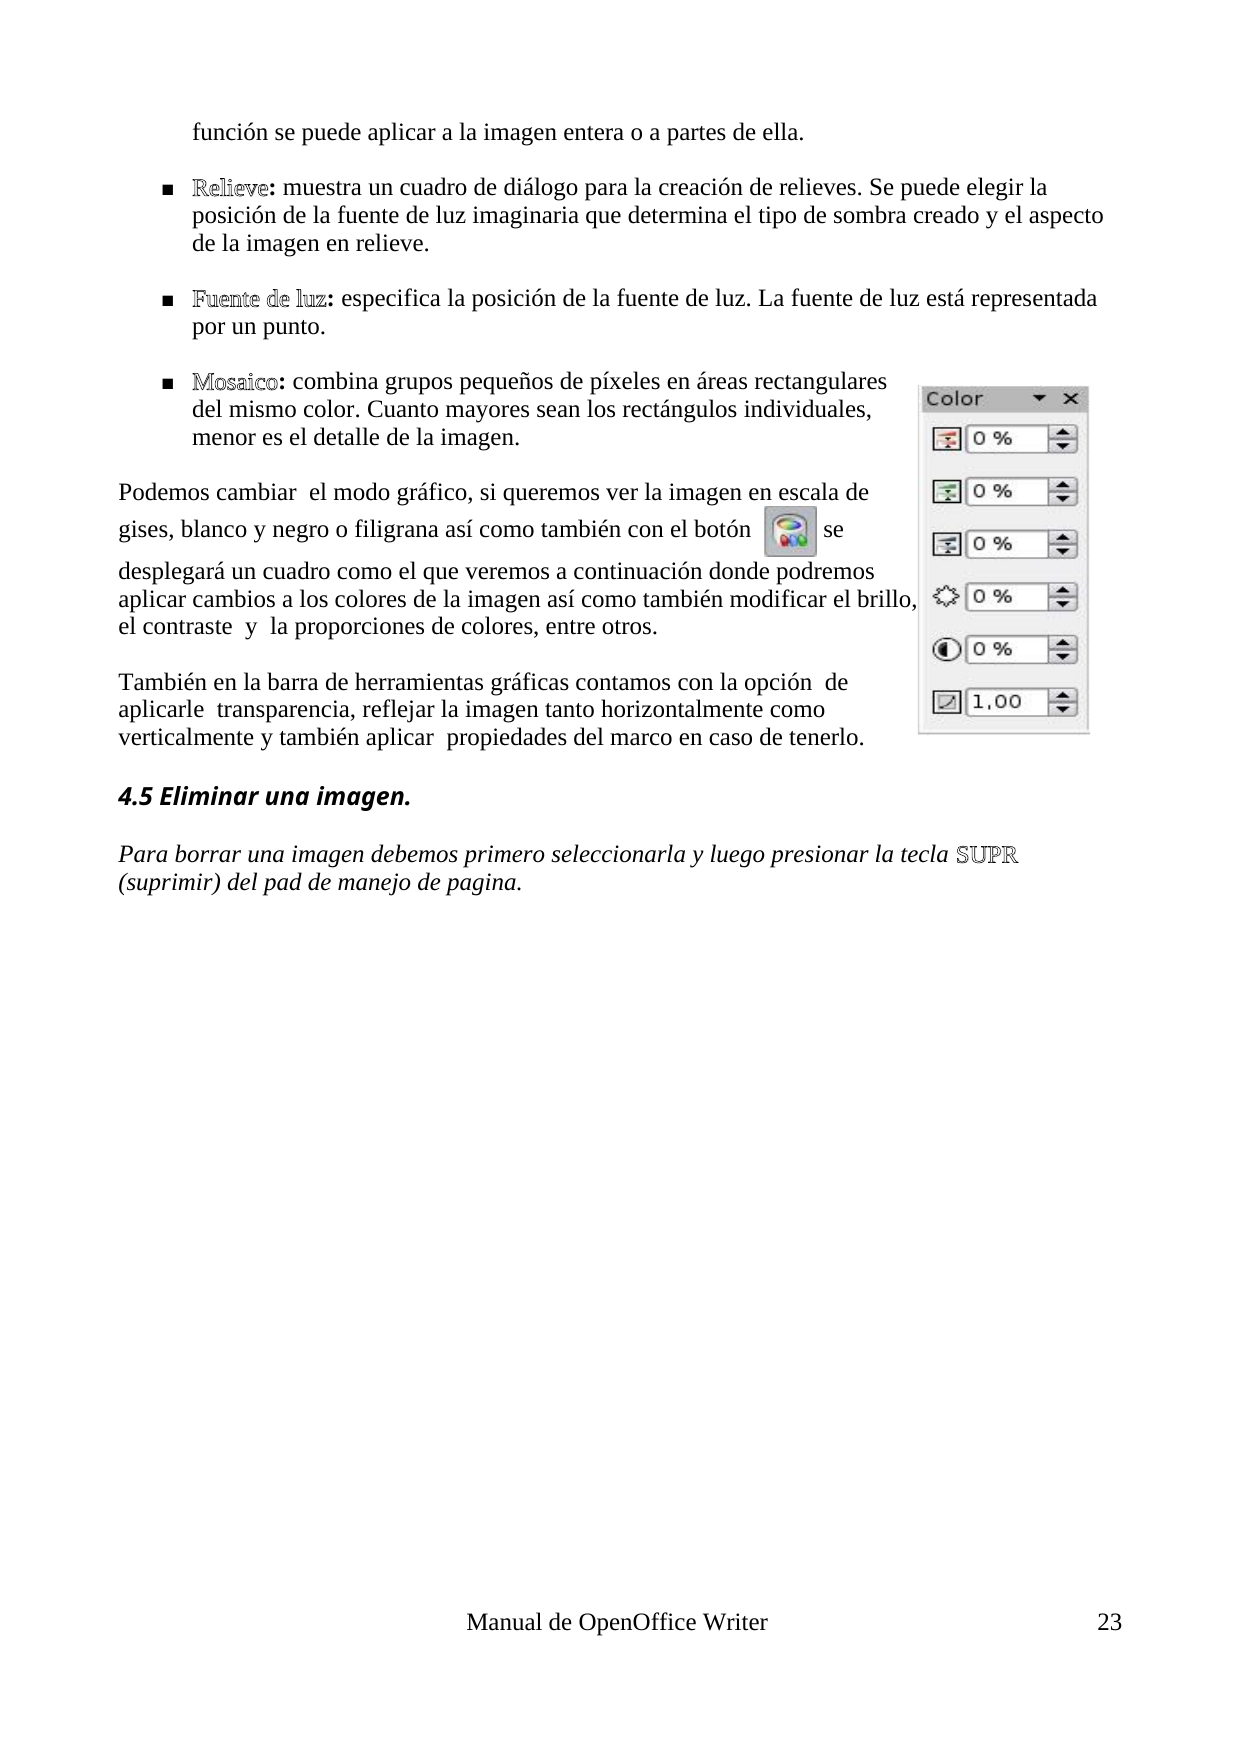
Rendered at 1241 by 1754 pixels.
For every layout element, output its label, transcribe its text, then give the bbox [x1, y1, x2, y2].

text También en la barra de herramientas gráficas contamos con la opción de aplicarle transparencia, reflejar la imagen tanto horizontalmente como verticalmente y también aplicar propiedades del marco en caso de tenerlo. [118, 668, 1122, 751]
list Mosaico: combina grupos pequeños de píxeles en áreas rectangulares del mismo color. Cuanto mayores sean los rectángulos individuales, menor es el detalle de la imagen. [162, 367, 1122, 451]
list Dibujo al carboncillo: muestra la imagen como si fuese un dibujo al carboncillo. Los contornos de la imagen se dibujan en color negro y los colores originales se suprimen. Esta función se puede aplicar a la imagen entera o a partes de ella. [162, 118, 1122, 146]
picture [763, 506, 817, 557]
list Relieve: muestra un cuadro de diálogo para la creación de relieves. Se puede elegir la posición de la fuente de luz imaginaria que determina el tipo de sombra creado y el aspecto de la imagen en relieve. [162, 173, 1122, 257]
text Podemos cambiar el modo gráfico, si queremos ver la imagen en escala de gises, blanco y negro o filigrana así como también con el botón se desplegará un cuadro como el que veremos a continuación donde podremos aplicar cambios a los colores de la imagen así como también modificar el brillo, el contraste y la proporciones de colores, entre otros. [118, 478, 917, 640]
text 4.5 Eliminar una imagen. [118, 779, 1122, 813]
list Fuente de luz: especifica la posición de la fuente de luz. La fuente de luz está representada por un punto. [162, 284, 1122, 340]
text Para borrar una imagen debemos primero seleccionarla y luego presionar la tecla SUPR (suprimir) del pad de manejo de pagina. [118, 840, 1122, 896]
picture [917, 385, 1091, 736]
